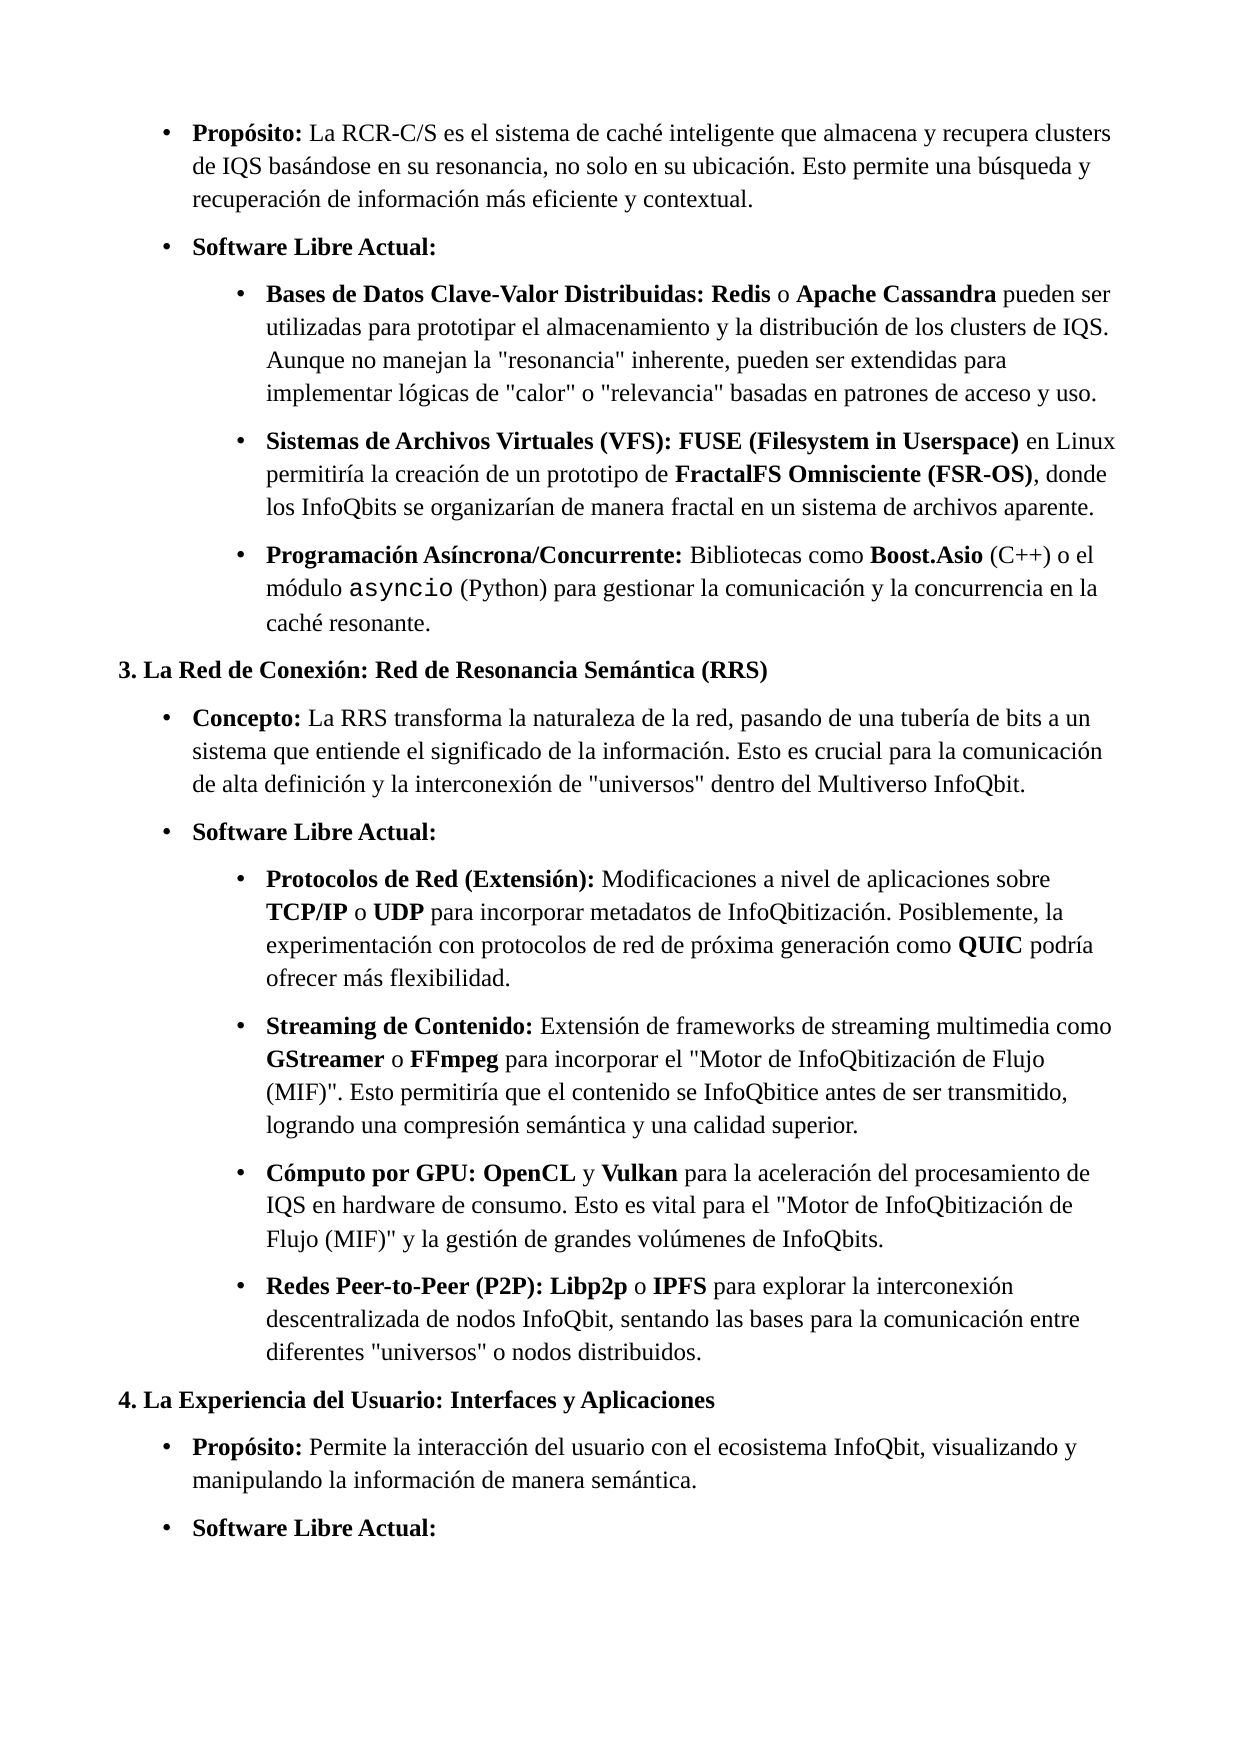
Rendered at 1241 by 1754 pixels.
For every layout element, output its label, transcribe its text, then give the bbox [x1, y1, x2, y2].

list Software Libre Actual: [162, 1513, 1122, 1542]
text 3. La Red de Conexión: Red de Resonancia Semántica (RRS) [118, 655, 1122, 684]
list Protocolos de Red (Extensión): Modificaciones a nivel de aplicaciones sobre TCP/IP o UDP para incorporar metadatos de InfoQbitización. Posiblemente, la experimentación con protocolos de red de próxima generación como QUIC podría ofrecer más flexibilidad. [236, 864, 1122, 992]
list Streaming de Contenido: Extensión de frameworks de streaming multimedia como GStreamer o FFmpeg para incorporar el "Motor de InfoQbitización de Flujo (MIF)". Esto permitiría que el contenido se InfoQbitice antes de ser transmitido, logrando una compresión semántica y una calidad superior. [236, 1011, 1122, 1139]
list Concepto: La RRS transforma la naturaleza de la red, pasando de una tubería de bits a un sistema que entiende el significado de la información. Esto es crucial para la comunicación de alta definición y la interconexión de "universos" dentro del Multiverso InfoQbit. [162, 703, 1122, 798]
list Software Libre Actual: [162, 817, 1122, 845]
list Cómputo por GPU: OpenCL y Vulkan para la aceleración del procesamiento de IQS en hardware de consumo. Esto es vital para el "Motor de InfoQbitización de Flujo (MIF)" y la gestión de grandes volúmenes de InfoQbits. [236, 1158, 1122, 1252]
list Redes Peer-to-Peer (P2P): Libp2p o IPFS para explorar la interconexión descentralizada de nodos InfoQbit, sentando las bases para la comunicación entre diferentes "universos" o nodos distribuidos. [236, 1271, 1122, 1366]
text 4. La Experiencia del Usuario: Interfaces y Aplicaciones [118, 1385, 1122, 1414]
list Propósito: La RCR-C/S es el sistema de caché inteligente que almacena y recupera clusters de IQS basándose en su resonancia, no solo en su ubicación. Esto permite una búsqueda y recuperación de información más eficiente y contextual. [162, 118, 1122, 213]
list Bases de Datos Clave-Valor Distribuidas: Redis o Apache Cassandra pueden ser utilizadas para prototipar el almacenamiento y la distribución de los clusters de IQS. Aunque no manejan la "resonancia" inherente, pueden ser extendidas para implementar lógicas de "calor" o "relevancia" basadas en patrones de acceso y uso. [236, 279, 1122, 407]
list Sistemas de Archivos Virtuales (VFS): FUSE (Filesystem in Userspace) en Linux permitiría la creación de un prototipo de FractalFS Omnisciente (FSR-OS), donde los InfoQbits se organizarían de manera fractal en un sistema de archivos aparente. [236, 426, 1122, 521]
list Programación Asíncrona/Concurrente: Bibliotecas como Boost.Asio (C++) o el módulo asyncio (Python) para gestionar la comunicación y la concurrencia en la caché resonante. [236, 540, 1122, 637]
list Software Libre Actual: [162, 232, 1122, 261]
list Propósito: Permite la interacción del usuario con el ecosistema InfoQbit, visualizando y manipulando la información de manera semántica. [162, 1432, 1122, 1494]
